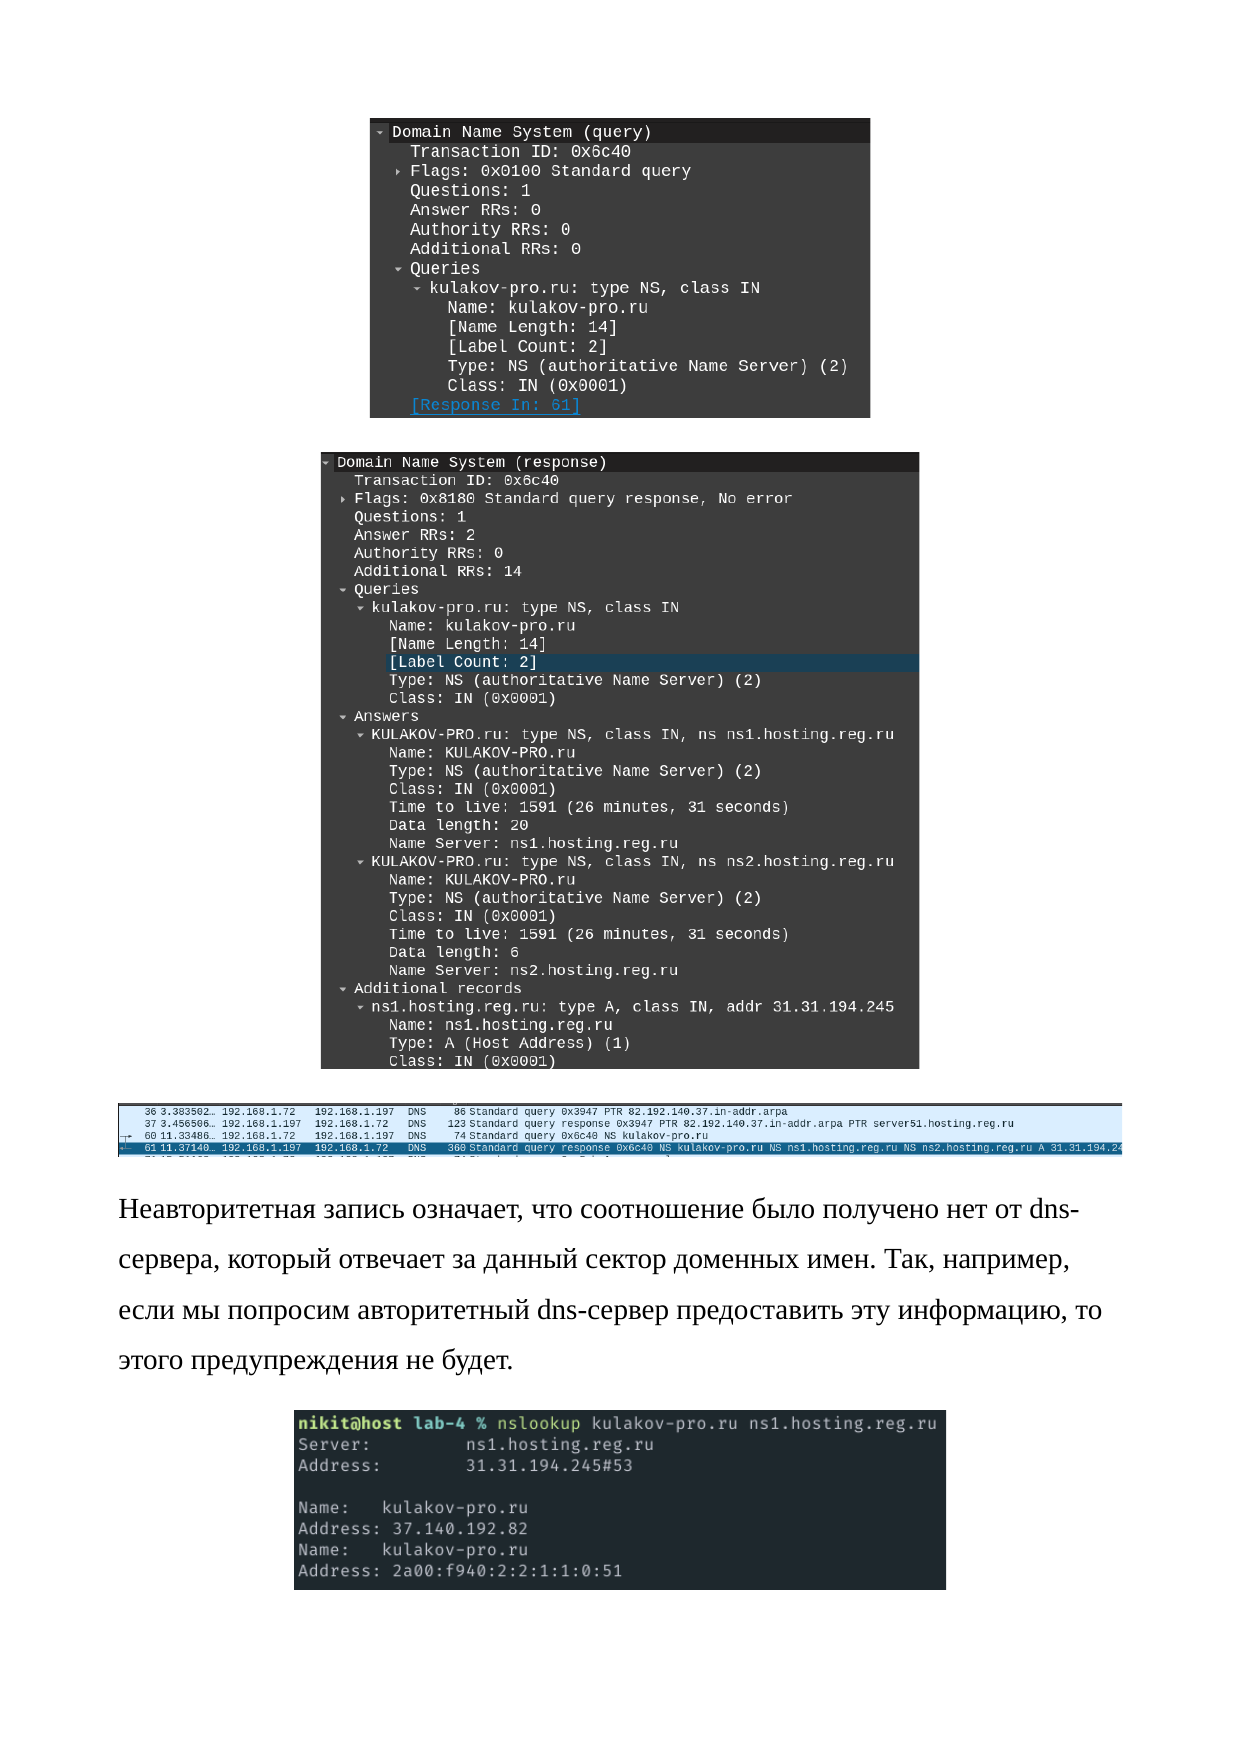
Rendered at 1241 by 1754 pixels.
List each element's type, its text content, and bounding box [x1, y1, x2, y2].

picture [369, 118, 871, 418]
text Неавторитетная запись означает, что соотношение было получено нет от dns-сервера, который отвечает за данный сектор доменных имен. Так, например, если мы попросим авторитетный dns-сервер предоставить эту информацию, то этого предупреждения не будет. [118, 1191, 1122, 1376]
picture [320, 452, 920, 1069]
picture [294, 1410, 947, 1590]
picture [118, 1103, 1123, 1157]
